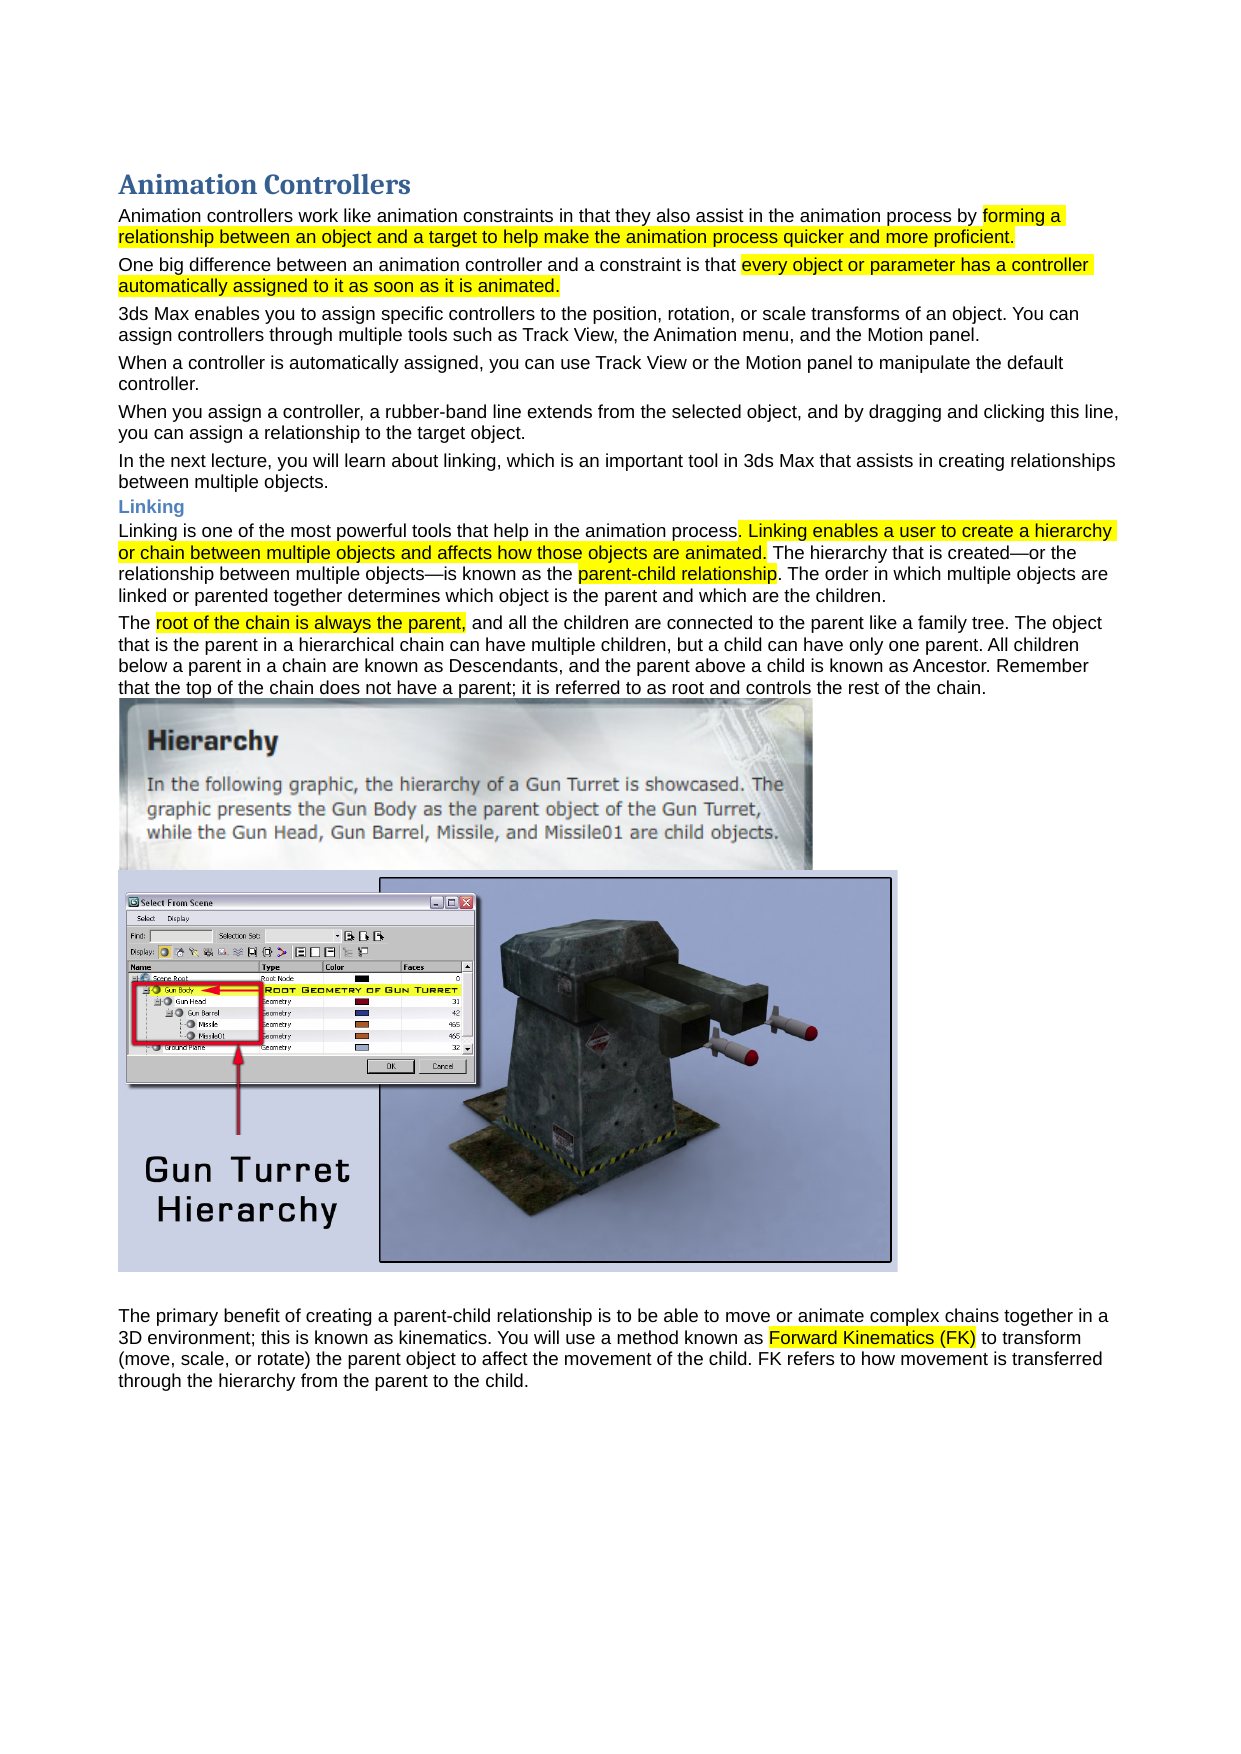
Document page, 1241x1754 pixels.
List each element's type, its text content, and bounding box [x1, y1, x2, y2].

text The primary benefit of creating a parent-child relationship is to be able to move or animate complex chains together in a 3D environment; this is known as kinematics. You will use a method known as Forward Kinematics (FK) to transform (move, scale, or rotate) the parent object to affect the movement of the child. FK refers to how movement is transferred through the hierarchy from the parent to the child. [118, 1305, 1122, 1391]
text Linking is one of the most powerful tools that help in the animation process. Linking enables a user to create a hierarchy or chain between multiple objects and affects how those objects are animated. The hierarchy that is created—or the relationship between multiple objects—is known as the parent-child relationship. The order in which multiple objects are linked or parented together determines which object is the parent and which are the children. [118, 520, 1122, 606]
picture [118, 698, 898, 1272]
text 3ds Max enables you to assign specific controllers to the position, rotation, or scale transforms of an object. You can assign controllers through multiple tools such as Track View, the Animation menu, and the Motion panel. [118, 302, 1122, 346]
text When you assign a controller, a rubber-band line extends from the selected object, and by dragging and clicking this line, you can assign a relationship to the target object. [118, 400, 1122, 443]
subtitle Linking [118, 495, 1122, 517]
text One big difference between an animation controller and a constraint is that every object or parameter has a controller automatically assigned to it as soon as it is animated. [118, 253, 1122, 297]
text When a controller is automatically assigned, you can use Track View or the Motion panel to manipulate the default controller. [118, 351, 1122, 394]
subtitle Animation Controllers [118, 168, 1122, 202]
text Animation controllers work like animation constraints in that they also assist in the animation process by forming a relationship between an object and a target to help make the animation process quicker and more proficient. [118, 204, 1122, 248]
text The root of the chain is always the parent, and all the children are connected to the parent like a family tree. The object that is the parent in a hierarchical chain can have multiple children, but a child can have only one parent. All children below a parent in a chain are known as Descendants, and the parent above a child is known as Ancestor. Remember that the top of the chain does not have a parent; it is referred to as root and controls the rest of the chain. [118, 612, 1122, 1272]
text In the next lecture, you will learn about linking, which is an important tool in 3ds Max that assists in creating relationships between multiple objects. [118, 449, 1122, 492]
